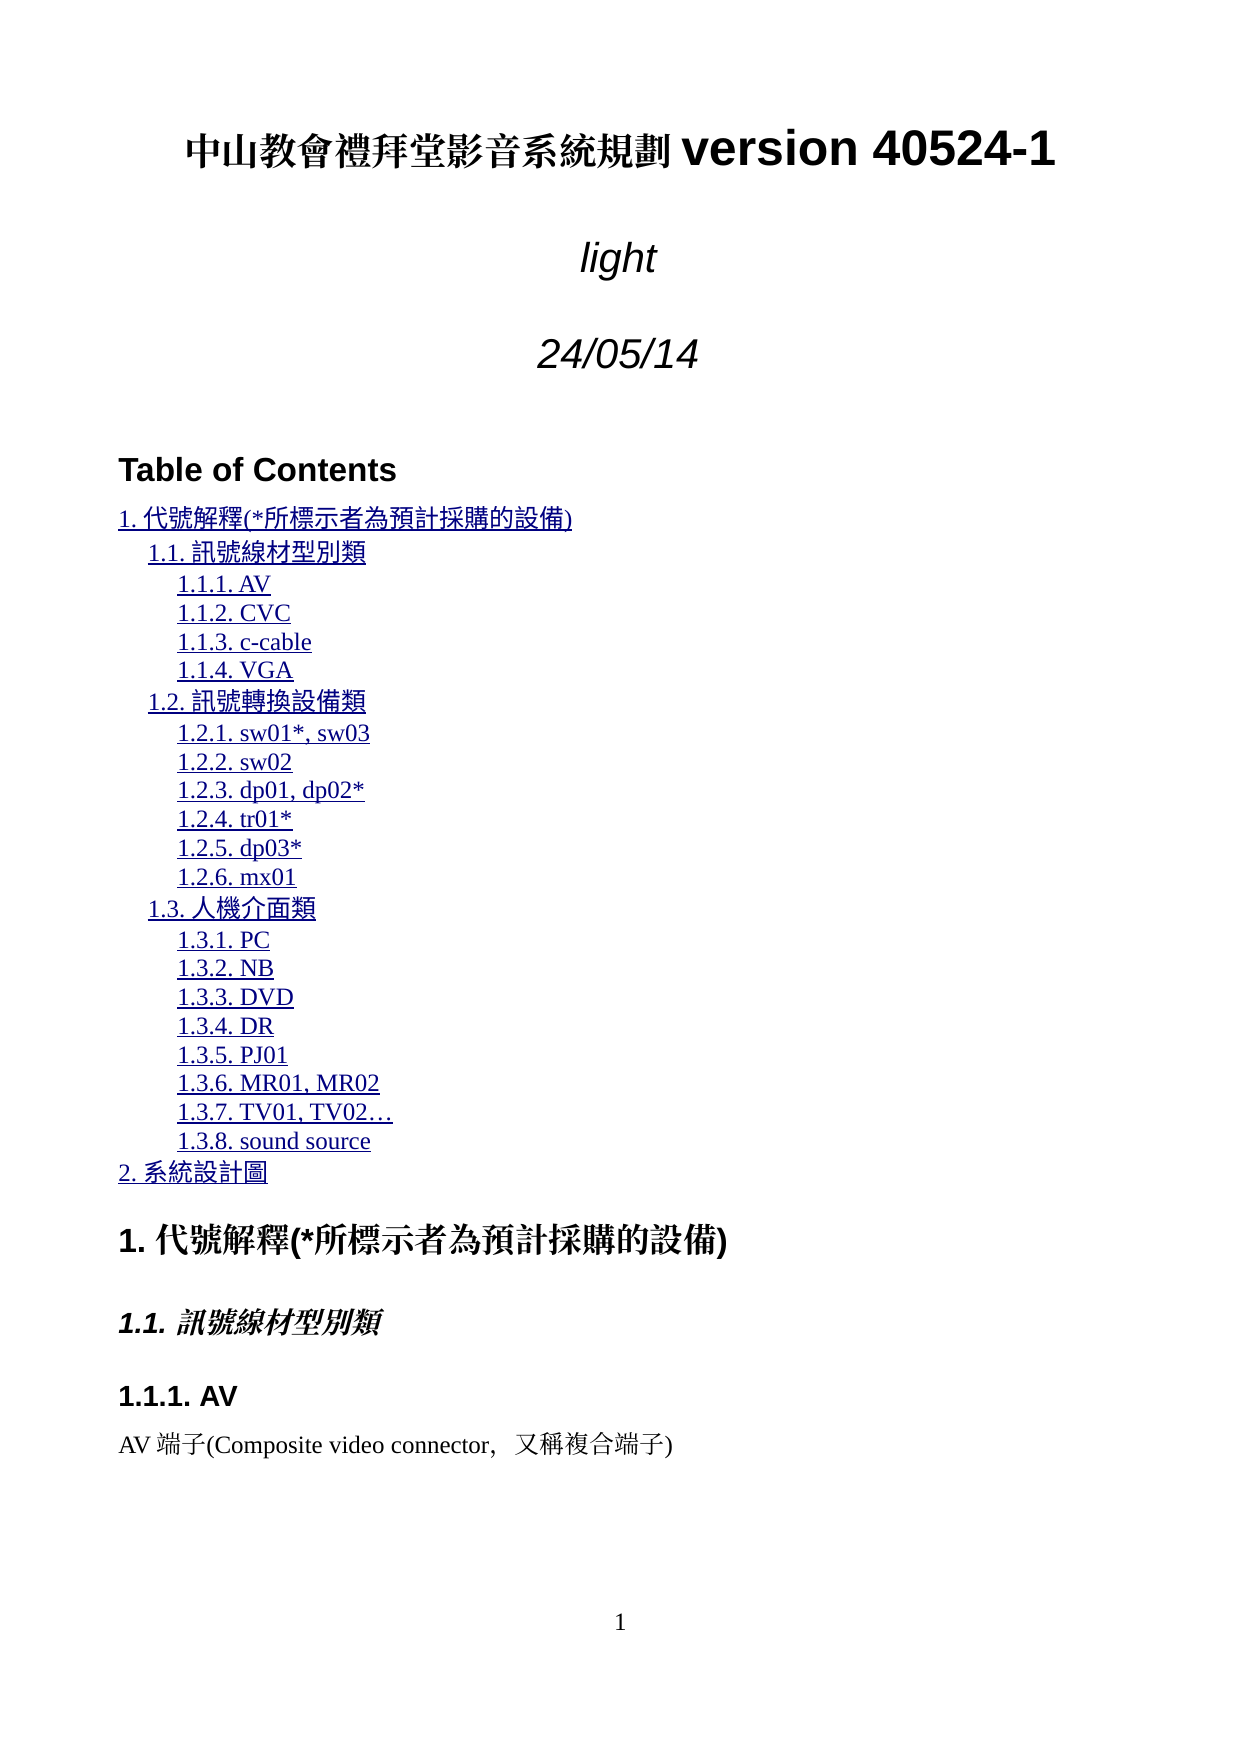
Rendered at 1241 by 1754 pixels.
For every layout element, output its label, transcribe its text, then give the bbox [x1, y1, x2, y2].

text 1.2.6. mx01 [177, 862, 1122, 891]
text 1.1.1. AV [177, 569, 1122, 598]
text 2. 系統設計圖 [118, 1155, 1122, 1189]
text 1.3.6. MR01, MR02 [177, 1068, 1122, 1097]
text 1.1.4. VGA [177, 655, 1122, 684]
text 1.3.3. DVD [177, 982, 1122, 1011]
text 1.2.4. tr01* [177, 804, 1122, 833]
text 1.1. 訊號線材型別類 [148, 535, 1122, 569]
subtitle light [118, 233, 1122, 281]
text 1.2.2. sw02 [177, 747, 1122, 776]
subtitle 訊號線材型別類 [118, 1299, 1122, 1341]
text 1.3.1. PC [177, 925, 1122, 953]
text 1.3. 人機介面類 [148, 891, 1122, 925]
subtitle 24 5月 2014 [118, 329, 1122, 377]
subtitle AV [118, 1379, 1122, 1412]
text 1.3.2. NB [177, 953, 1122, 982]
text 1.1.3. c-cable [177, 627, 1122, 655]
subtitle 代號解釋(*所標示者為預計採購的設備) [118, 1214, 1122, 1262]
text 1.3.8. sound source [177, 1126, 1122, 1155]
text 1.3.7. TV01, TV02… [177, 1097, 1122, 1126]
text 1.1.2. CVC [177, 598, 1122, 627]
title 中山教會禮拜堂影音系統規劃 version 40524-1 [118, 118, 1122, 176]
text 1.2.1. sw01*, sw03 [177, 718, 1122, 747]
text 1.2.3. dp01, dp02* [177, 776, 1122, 804]
text 1.3.5. PJ01 [177, 1040, 1122, 1068]
text 1.2. 訊號轉換設備類 [148, 684, 1122, 718]
text 1. 代號解釋(*所標示者為預計採購的設備) [118, 501, 1122, 535]
text AV端子(Composite video connector，又稱複合端子) [118, 1425, 1122, 1461]
text 1.3.4. DR [177, 1011, 1122, 1040]
subtitle Table of Contents [118, 450, 1122, 488]
text 1.2.5. dp03* [177, 833, 1122, 862]
